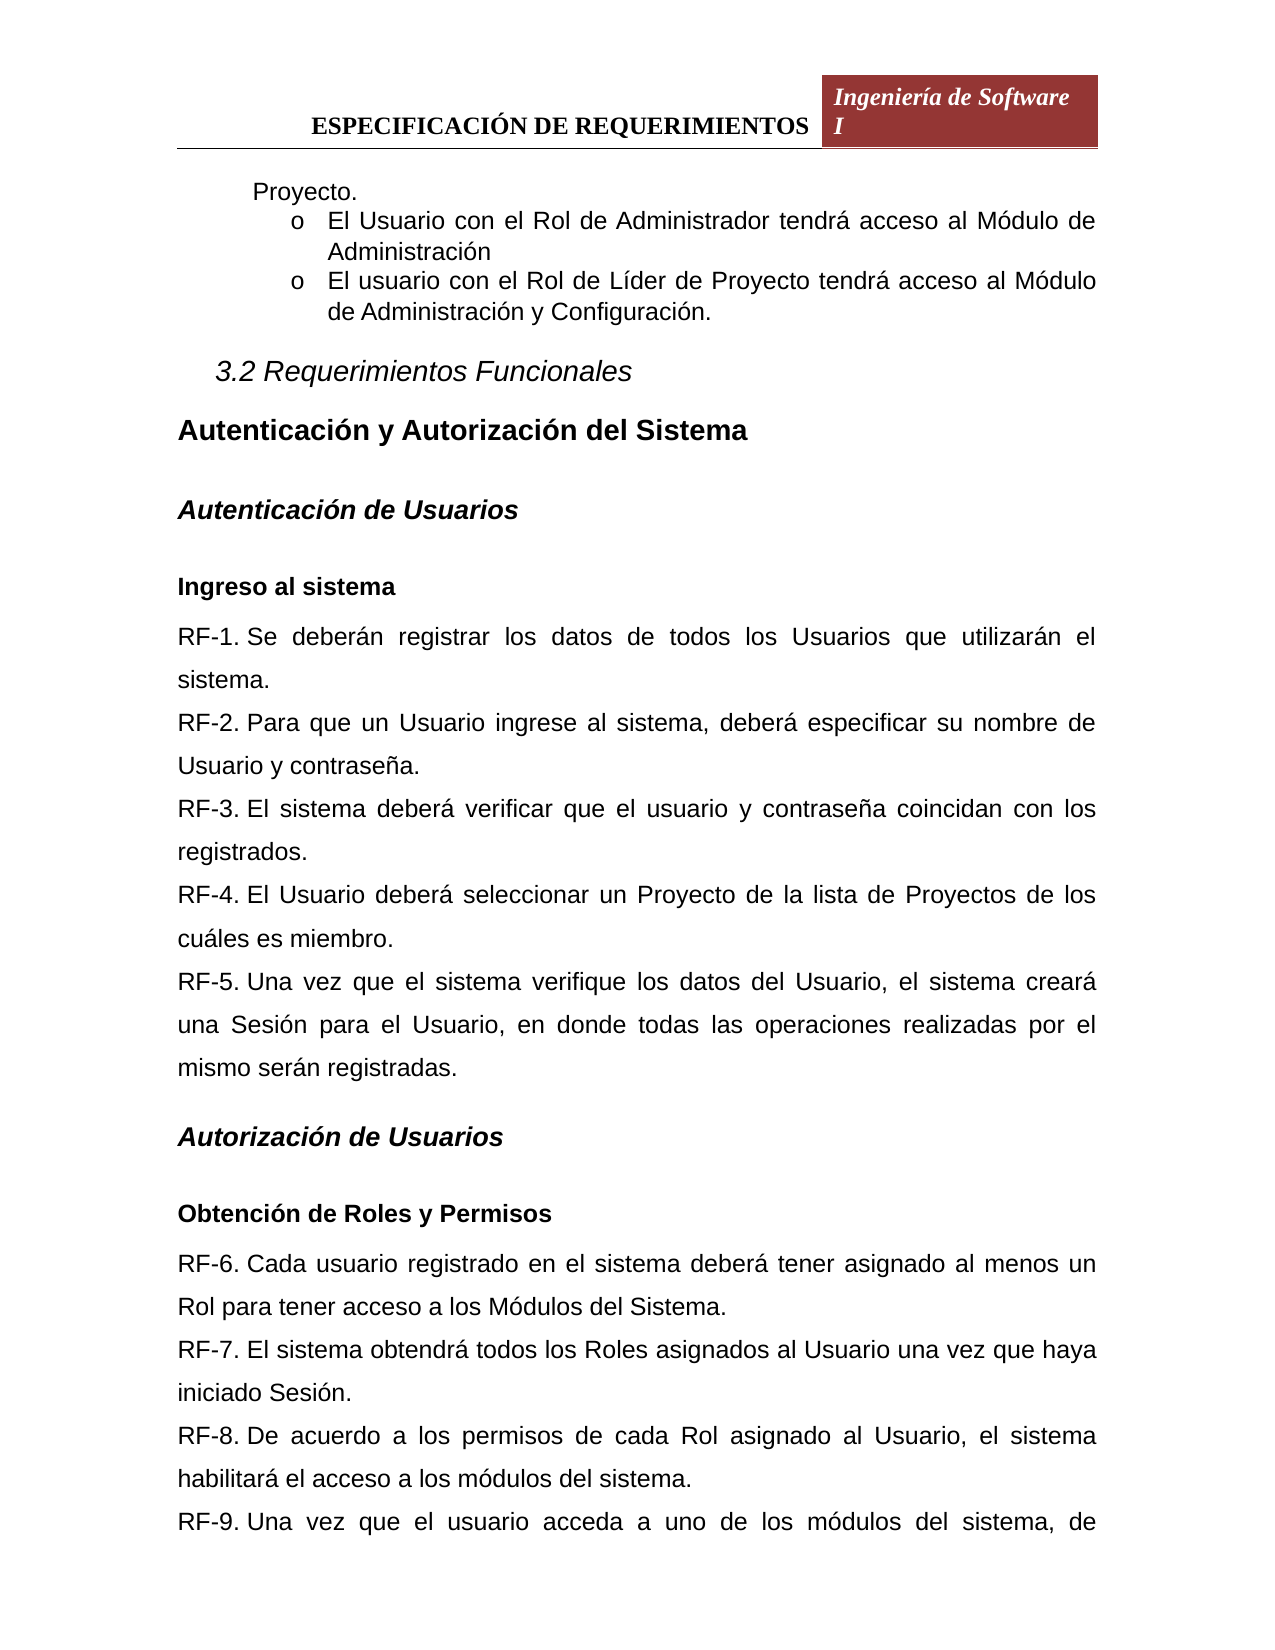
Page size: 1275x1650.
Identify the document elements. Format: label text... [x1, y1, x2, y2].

list Cada usuario registrado en el sistema deberá tener asignado al menos un Rol para tener acceso a los Módulos del Sistema. [177, 1249, 1098, 1321]
list Una vez que el usuario acceda a uno de los módulos del sistema, de [177, 1507, 1098, 1536]
list El Usuario con el Rol de Administrador tendrá acceso al Módulo de Administración [290, 206, 1098, 266]
text Autenticación y Autorización del Sistema [177, 413, 1098, 446]
subtitle 3.2 Requerimientos Funcionales [215, 354, 1098, 388]
text Obtención de Roles y Permisos [177, 1199, 1098, 1228]
list El usuario con el Rol de Líder de Proyecto tendrá acceso al Módulo de Administración y Configuración. [290, 266, 1098, 325]
list El Usuario deberá seleccionar un Proyecto de la lista de Proyectos de los cuáles es miembro. [177, 881, 1098, 952]
list El sistema deberá verificar que el usuario y contraseña coincidan con los registrados. [177, 794, 1098, 866]
list Para que un Usuario ingrese al sistema, deberá especificar su nombre de Usuario y contraseña. [177, 708, 1098, 780]
list De acuerdo a los permisos de cada Rol asignado al Usuario, el sistema habilitará el acceso a los módulos del sistema. [177, 1421, 1098, 1493]
list Una vez que el sistema verifique los datos del Usuario, el sistema creará una Sesión para el Usuario, en donde todas las operaciones realizadas por el mismo serán registradas. [177, 967, 1098, 1082]
list Se deberán registrar los datos de todos los Usuarios que utilizarán el sistema. [177, 622, 1098, 694]
text Ingreso al sistema [177, 572, 1098, 601]
list El sistema obtendrá todos los Roles asignados al Usuario una vez que haya iniciado Sesión. [177, 1335, 1098, 1407]
text Autenticación de Usuarios [177, 494, 1098, 526]
list Proyecto. [215, 177, 1098, 206]
text Autorización de Usuarios [177, 1121, 1098, 1152]
